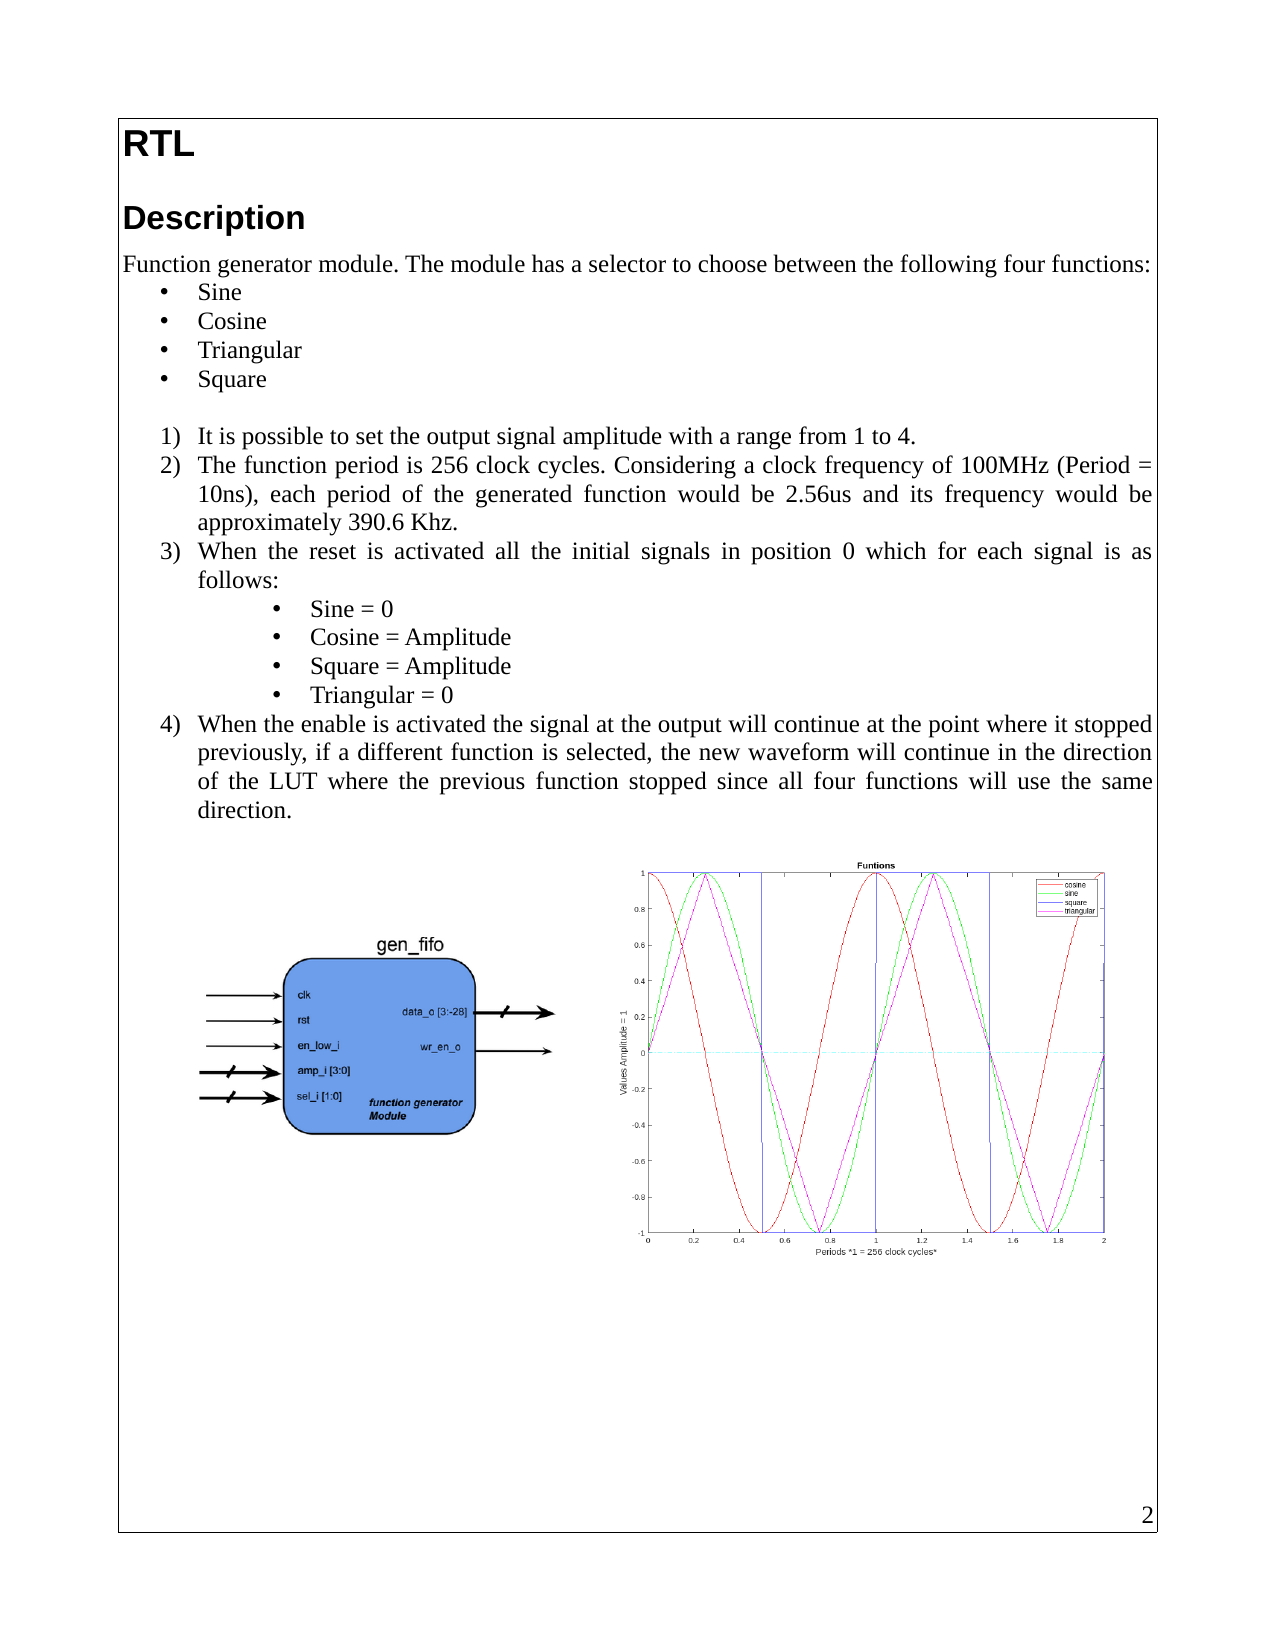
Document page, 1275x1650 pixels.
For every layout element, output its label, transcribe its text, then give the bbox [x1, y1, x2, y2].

list Cosine = Amplitude [272, 622, 1154, 651]
list It is possible to set the output signal amplitude with a range from 1 to 4. [160, 421, 1154, 450]
list Sine [160, 277, 1154, 306]
list Triangular [160, 335, 1154, 364]
subtitle Description [122, 198, 1154, 236]
text Function generator module. The module has a selector to choose between the following four functions: [122, 249, 1154, 277]
list Square = Amplitude [272, 651, 1154, 680]
list Square [160, 364, 1154, 392]
list Cosine [160, 306, 1154, 335]
picture [174, 843, 1146, 1272]
list When the reset is activated all the initial signals in position 0 which for each signal is as follows: [160, 536, 1154, 594]
list When the enable is activated the signal at the output will continue at the point where it stopped previously, if a different function is selected, the new waveform will continue in the direction of the LUT where the previous function stopped since all four functions will use the same direction. [160, 709, 1154, 824]
list Triangular = 0 [272, 680, 1154, 709]
list The function period is 256 clock cycles. Considering a clock frequency of 100MHz (Period = 10ns), each period of the generated function would be 2.56us and its frequency would be approximately 390.6 Khz. [160, 450, 1154, 536]
list Sine = 0 [272, 594, 1154, 622]
subtitle RTL [122, 121, 1154, 164]
